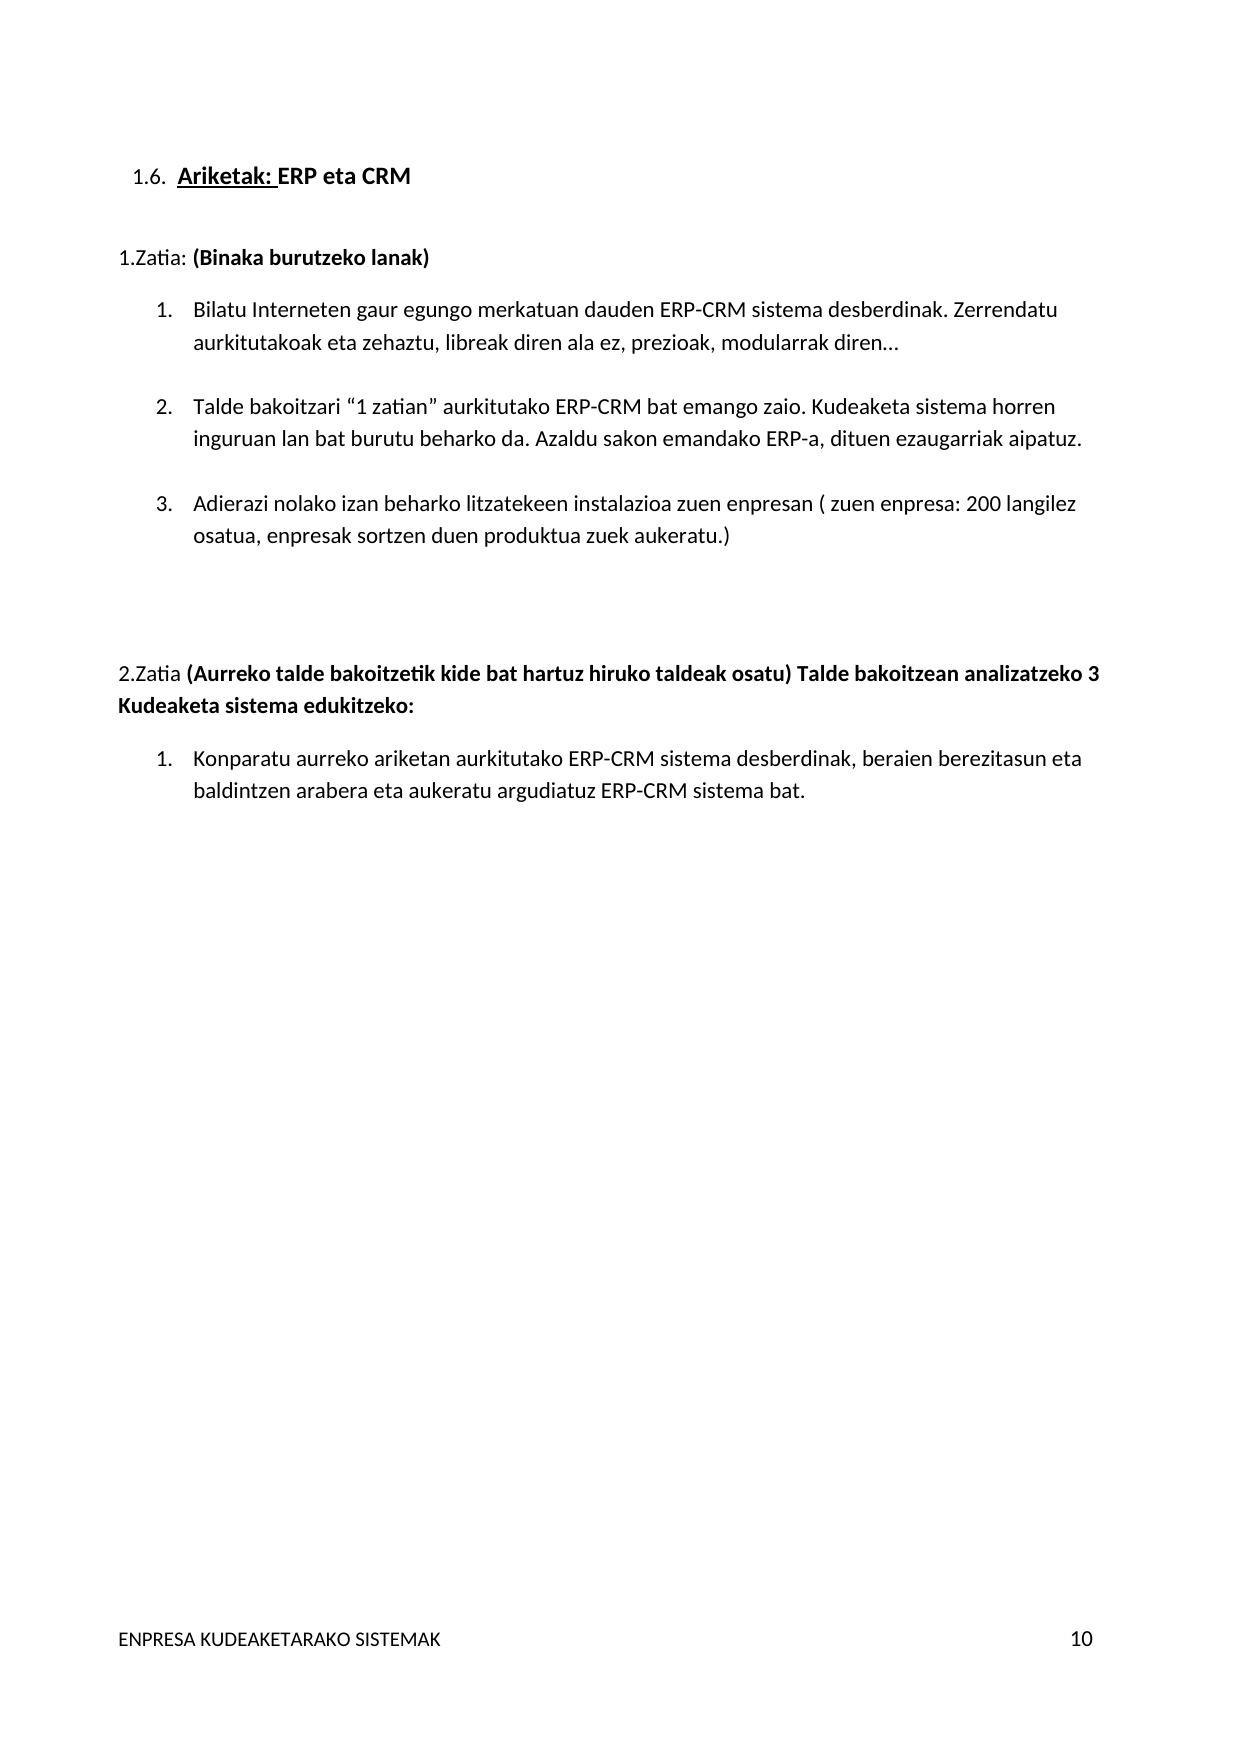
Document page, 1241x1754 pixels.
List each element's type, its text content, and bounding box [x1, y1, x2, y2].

text 2.Zatia (Aurreko talde bakoitzetik kide bat hartuz hiruko taldeak osatu) Talde bakoitzean analizatzeko 3 Kudeaketa sistema edukitzeko: [118, 659, 1107, 719]
text 1.Zatia: (Binaka burutzeko lanak) [118, 243, 1107, 271]
list Konparatu aurreko ariketan aurkitutako ERP-CRM sistema desberdinak, beraien berezitasun eta baldintzen arabera eta aukeratu argudiatuz ERP-CRM sistema bat. [156, 744, 1107, 804]
list Talde bakoitzari “1 zatian” aurkitutako ERP-CRM bat emango zaio. Kudeaketa sistema horren inguruan lan bat burutu beharko da. Azaldu sakon emandako ERP-a, dituen ezaugarriak aipatuz. [156, 392, 1107, 452]
list Adierazi nolako izan beharko litzatekeen instalazioa zuen enpresan ( zuen enpresa: 200 langilez osatua, enpresak sortzen duen produktua zuek aukeratu.) [156, 489, 1107, 549]
list Bilatu Interneten gaur egungo merkatuan dauden ERP-CRM sistema desberdinak. Zerrendatu aurkitutakoak eta zehaztu, libreak diren ala ez, prezioak, modularrak diren… [156, 296, 1107, 356]
list Ariketak: ERP eta CRM [132, 160, 1107, 191]
